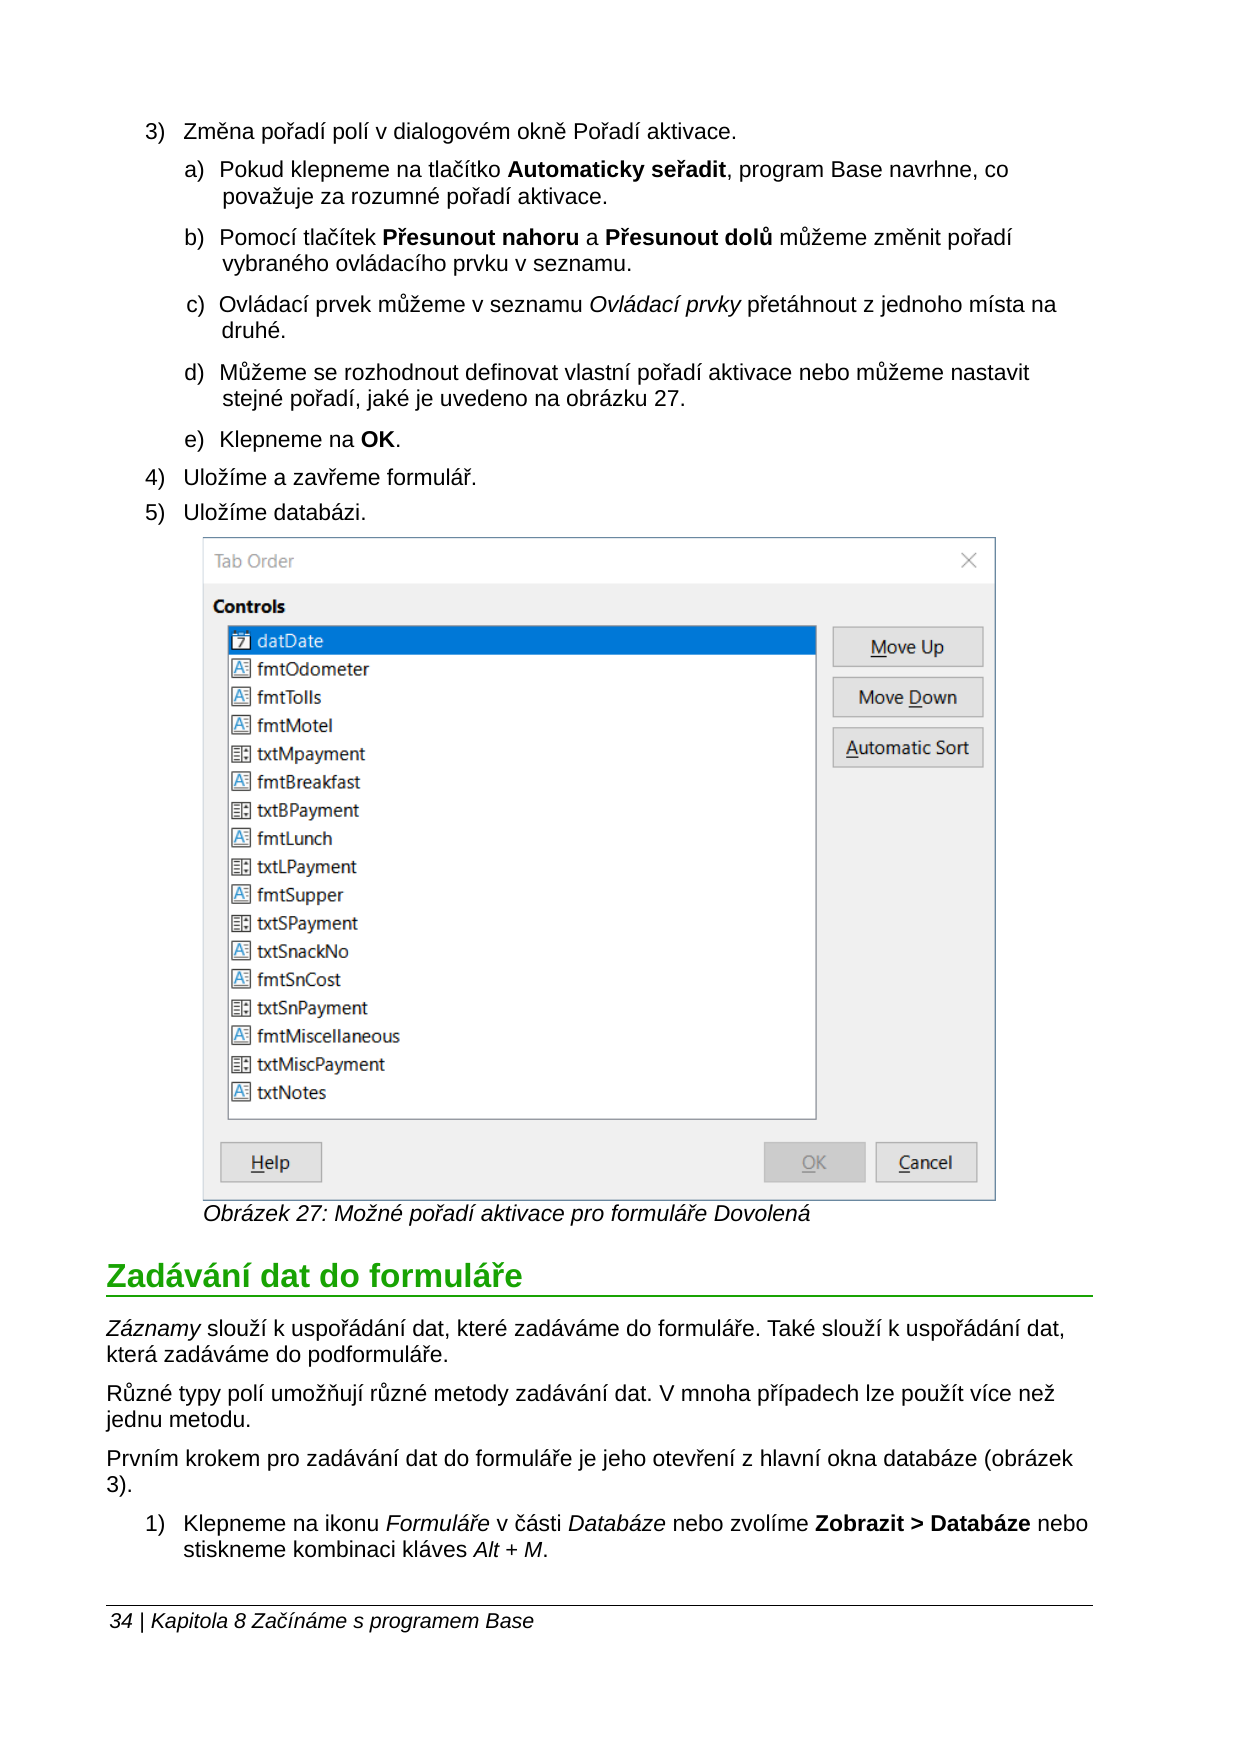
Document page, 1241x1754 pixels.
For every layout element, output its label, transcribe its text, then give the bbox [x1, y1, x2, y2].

list Pokud klepneme na tlačítko Automaticky seřadit, program Base navrhne, co považuje za rozumné pořadí aktivace. [181, 153, 1093, 212]
list Klepneme na ikonu Formuláře v části Databáze nebo zvolíme Zobrazit > Databáze nebo stiskneme kombinaci kláves Alt + M. [165, 1510, 1093, 1563]
list Uložíme a zavřeme formulář. [165, 464, 1093, 490]
subtitle Zadávání dat do formuláře [106, 1256, 1093, 1295]
list Klepneme na OK. [181, 423, 1093, 455]
text Záznamy slouží k uspořádání dat, které zadáváme do formuláře. Také slouží k uspořádání dat, která zadáváme do podformuláře. [106, 1314, 1093, 1367]
picture [202, 537, 996, 1201]
text Prvním krokem pro zadávání dat do formuláře je jeho otevření z hlavní okna databáze (obrázek 3). [106, 1445, 1093, 1498]
text Různé typy polí umožňují různé metody zadávání dat. V mnoha případech lze použít více než jednu metodu. [106, 1380, 1093, 1432]
list Pomocí tlačítek Přesunout nahoru a Přesunout dolů můžeme změnit pořadí vybraného ovládacího prvku v seznamu. [181, 221, 1093, 279]
list Můžeme se rozhodnout definovat vlastní pořadí aktivace nebo můžeme nastavit stejné pořadí, jaké je uvedeno na obrázku 27. [181, 356, 1093, 414]
text Obrázek 27: Možné pořadí aktivace pro formuláře Dovolená [203, 1201, 996, 1227]
list Uložíme databázi. [165, 499, 1093, 526]
list Ovládací prvek můžeme v seznamu Ovládací prvky přetáhnout z jednoho místa na druhé. [183, 288, 1093, 347]
list Změna pořadí polí v dialogovém okně Pořadí aktivace. [165, 118, 1093, 144]
